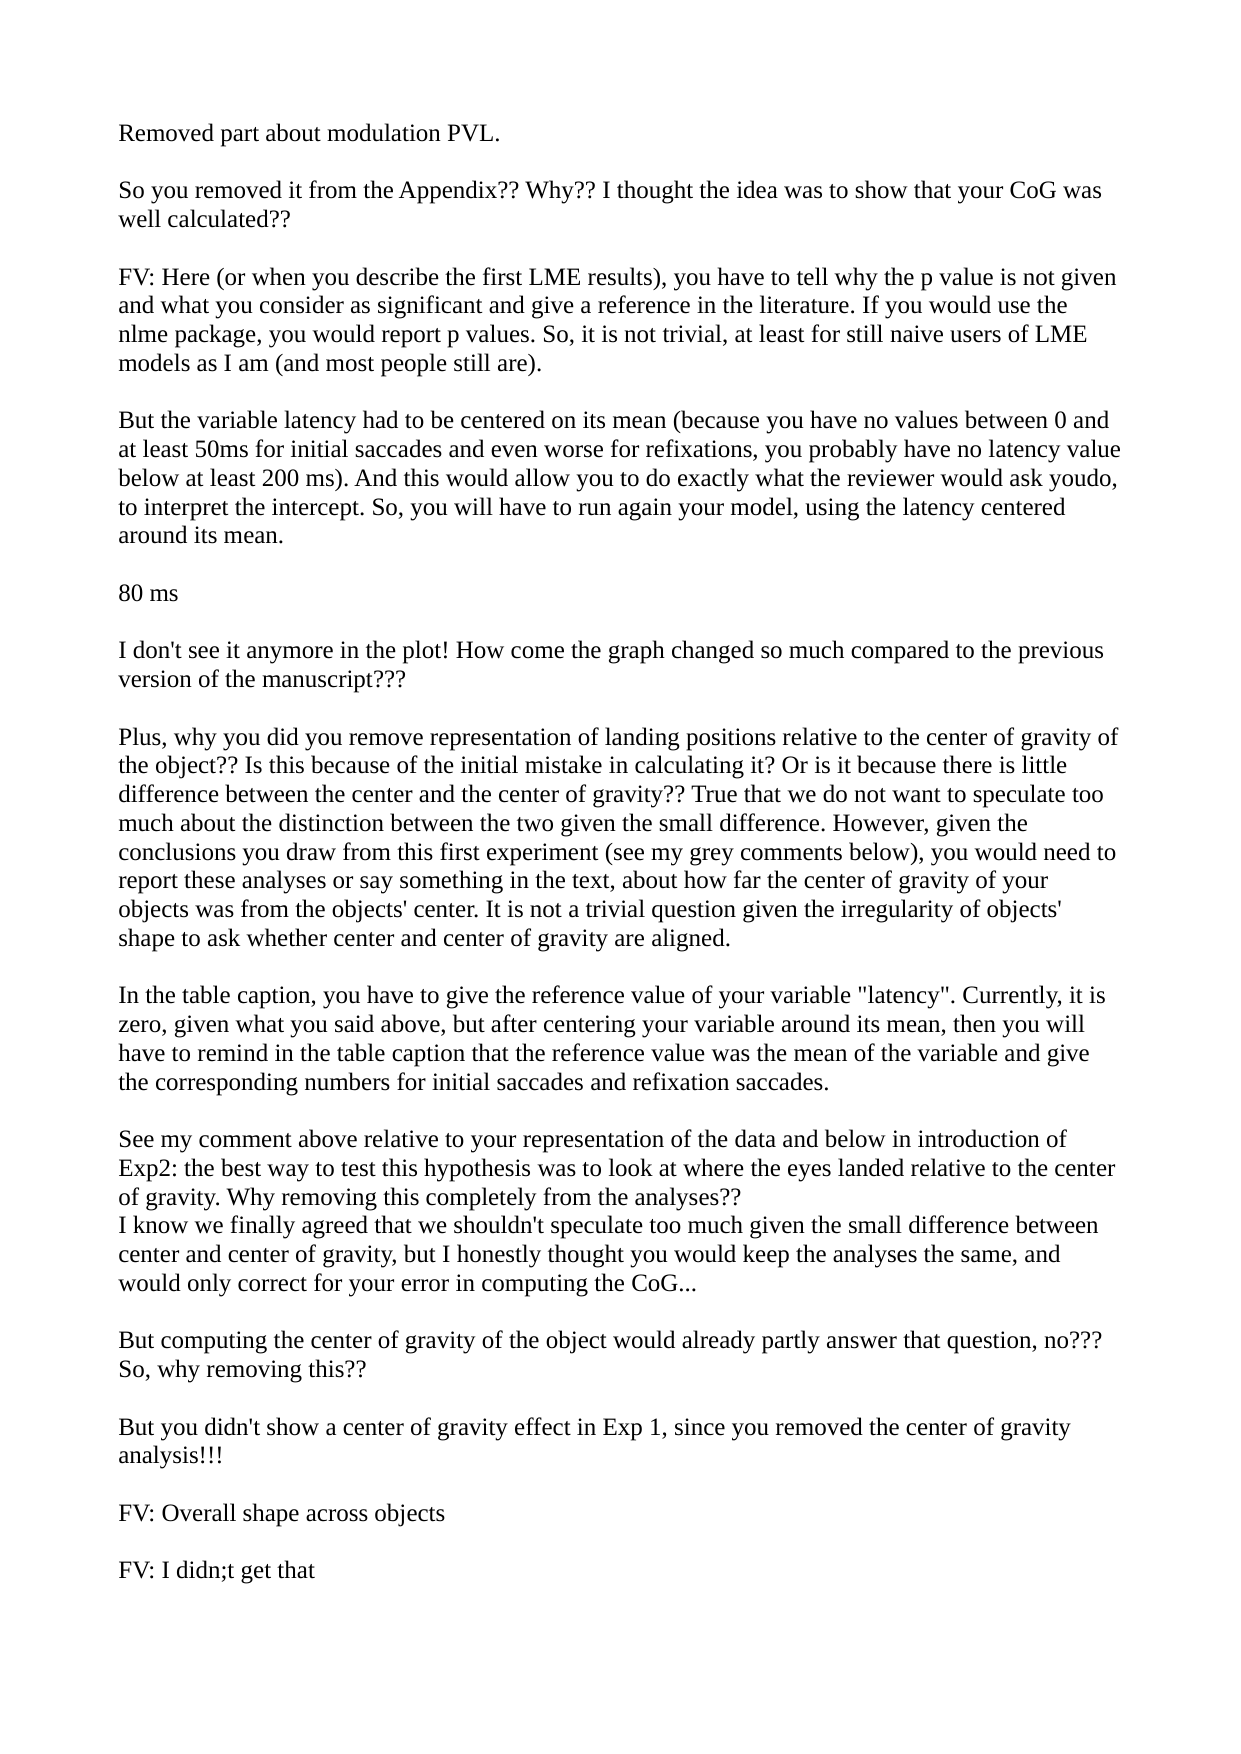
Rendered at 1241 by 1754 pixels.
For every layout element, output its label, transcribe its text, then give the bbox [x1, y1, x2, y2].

text But computing the center of gravity of the object would already partly answer that question, no??? [118, 1326, 1122, 1354]
text much about the distinction between the two given the small difference. However, given the [118, 808, 1122, 837]
text of gravity. Why removing this completely from the analyses?? [118, 1182, 1122, 1211]
text conclusions you draw from this first experiment (see my grey comments below), you would need to [118, 837, 1122, 866]
text center and center of gravity, but I honestly thought you would keep the analyses the same, and [118, 1239, 1122, 1268]
text version of the manuscript??? [118, 664, 1122, 693]
text I don't see it anymore in the plot! How come the graph changed so much compared to the previous [118, 636, 1122, 664]
text have to remind in the table caption that the reference value was the mean of the variable and give [118, 1038, 1122, 1067]
text FV: I didn;t get that [118, 1556, 1122, 1584]
text See my comment above relative to your representation of the data and below in introduction of [118, 1124, 1122, 1153]
text FV: Here (or when you describe the first LME results), you have to tell why the p value is not given [118, 262, 1122, 291]
text below at least 200 ms). And this would allow you to do exactly what the reviewer would ask youdo, [118, 463, 1122, 492]
text report these analyses or say something in the text, about how far the center of gravity of your [118, 866, 1122, 894]
text So, why removing this?? [118, 1354, 1122, 1383]
text objects was from the objects' center. It is not a trivial question given the irregularity of objects' [118, 894, 1122, 923]
text Removed part about modulation PVL. [118, 118, 1122, 147]
text But you didn't show a center of gravity effect in Exp 1, since you removed the center of gravity [118, 1412, 1122, 1441]
text difference between the center and the center of gravity?? True that we do not want to speculate too [118, 779, 1122, 808]
text the corresponding numbers for initial saccades and refixation saccades. [118, 1067, 1122, 1096]
text I know we finally agreed that we shouldn't speculate too much given the small difference between [118, 1211, 1122, 1239]
text at least 50ms for initial saccades and even worse for refixations, you probably have no latency value [118, 434, 1122, 463]
text So you removed it from the Appendix?? Why?? I thought the idea was to show that your CoG was [118, 176, 1122, 204]
text zero, given what you said above, but after centering your variable around its mean, then you will [118, 1009, 1122, 1038]
text Plus, why you did you remove representation of landing positions relative to the center of gravity of [118, 722, 1122, 751]
text analysis!!! [118, 1441, 1122, 1469]
text But the variable latency had to be centered on its mean (because you have no values between 0 and [118, 406, 1122, 434]
text and what you consider as significant and give a reference in the literature. If you would use the nlme package, you would report p values. So, it is not trivial, at least for still naive users of LME models as I am (and most people still are). [118, 291, 1122, 377]
text FV: Overall shape across objects [118, 1498, 1122, 1527]
text Exp2: the best way to test this hypothesis was to look at where the eyes landed relative to the center [118, 1153, 1122, 1182]
text shape to ask whether center and center of gravity are aligned. [118, 923, 1122, 952]
text to interpret the intercept. So, you will have to run again your model, using the latency centered [118, 492, 1122, 521]
text In the table caption, you have to give the reference value of your variable "latency". Currently, it is [118, 981, 1122, 1009]
text the object?? Is this because of the initial mistake in calculating it? Or is it because there is little [118, 751, 1122, 779]
text well calculated?? [118, 204, 1122, 233]
text 80 ms [118, 578, 1122, 607]
text around its mean. [118, 521, 1122, 549]
text would only correct for your error in computing the CoG... [118, 1268, 1122, 1297]
